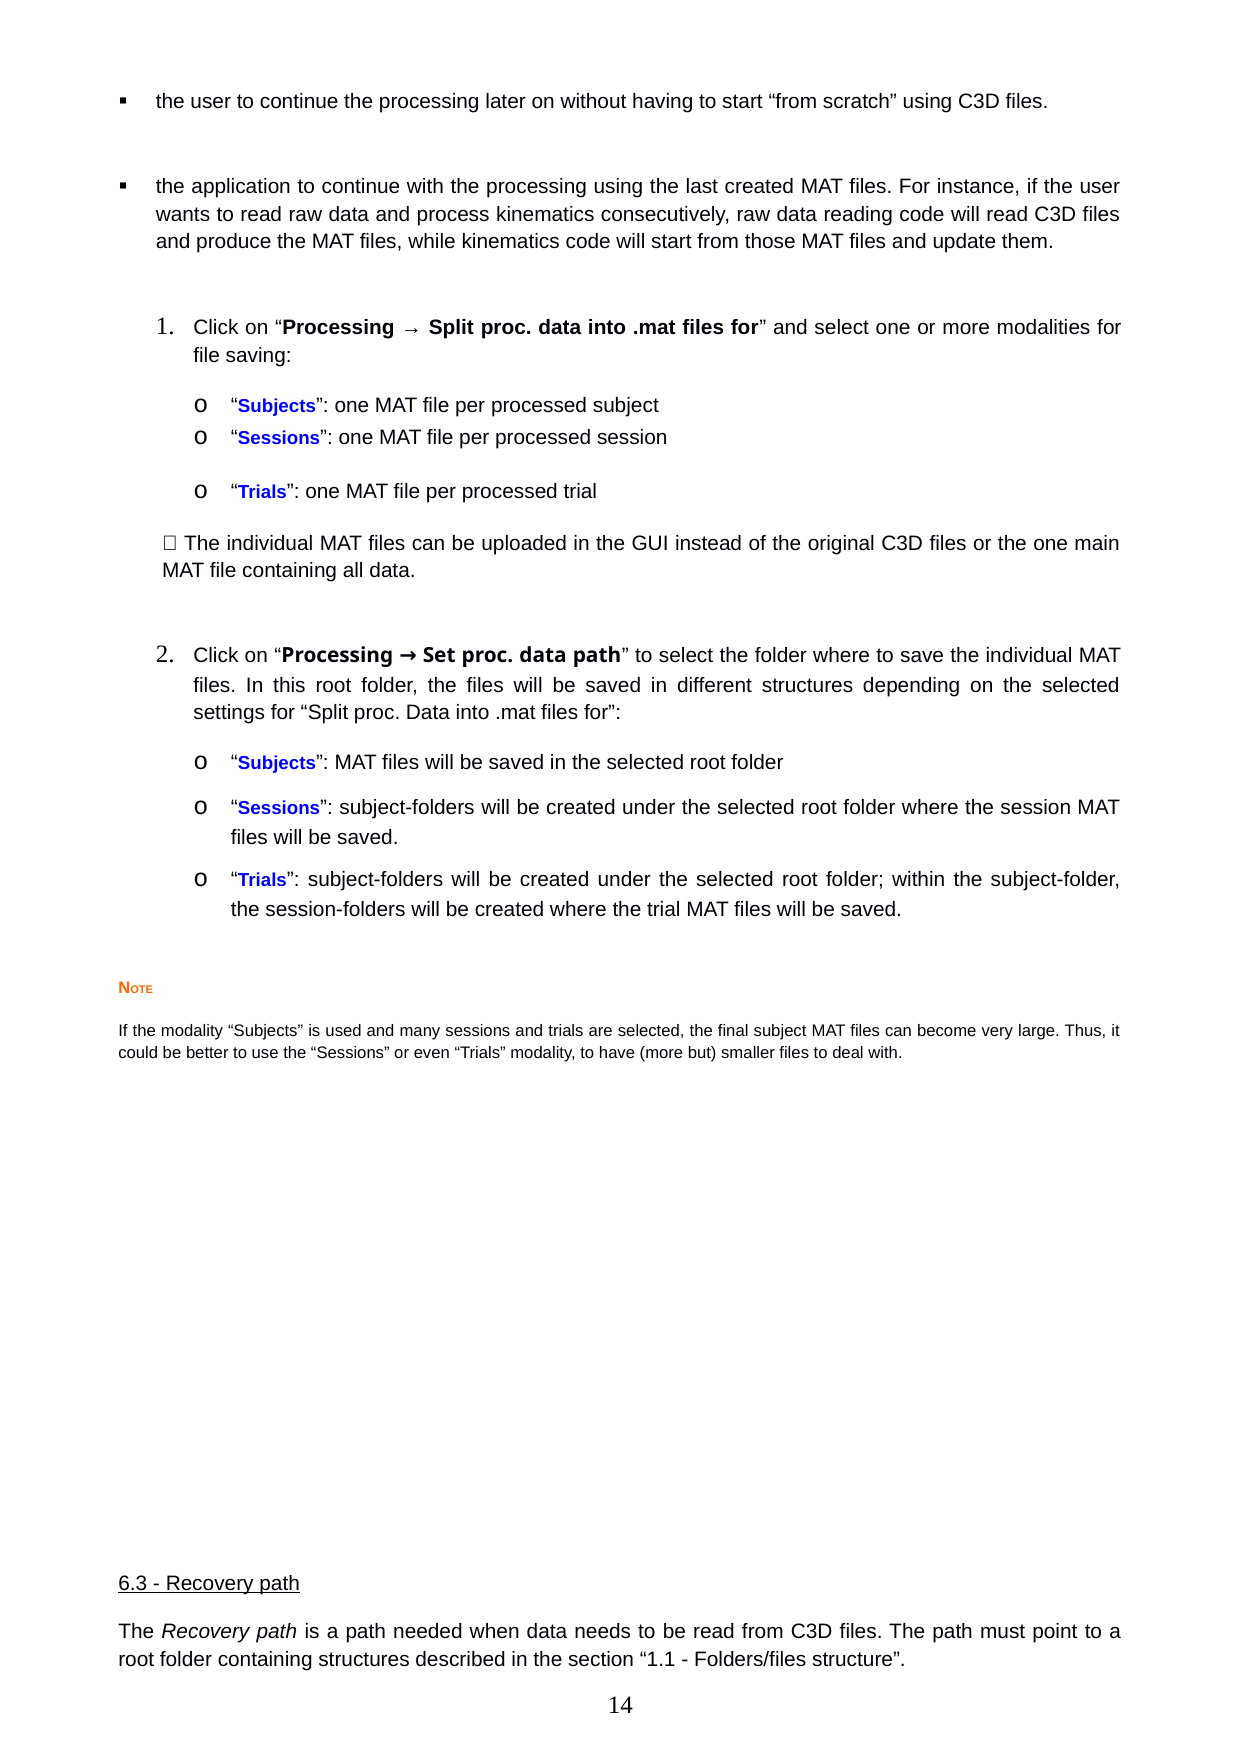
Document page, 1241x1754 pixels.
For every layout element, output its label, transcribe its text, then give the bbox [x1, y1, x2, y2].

list the user to continue the processing later on without having to start “from scratch” using C3D files. [118, 89, 1122, 113]
list “Subjects”: MAT files will be saved in the selected root folder [193, 748, 1122, 777]
text Note [118, 978, 1122, 997]
list “Sessions”: subject-folders will be created under the selected root folder where the session MAT files will be saved. [193, 793, 1122, 849]
list “Sessions”: one MAT file per processed session [193, 424, 1122, 452]
list the application to continue with the processing using the last created MAT files. For instance, if the user wants to read raw data and process kinematics consecutively, raw data reading code will read C3D files and produce the MAT files, while kinematics code will start from those MAT files and update them. [118, 174, 1122, 253]
list “Subjects”: one MAT file per processed subject [193, 391, 1122, 420]
text  The individual MAT files can be uploaded in the GUI instead of the original C3D files or the one main MAT file containing all data. [162, 531, 1122, 582]
list Click on “Processing → Split proc. data into .mat files for” and select one or more modalities for file saving: [156, 311, 1122, 367]
text 6.3 - Recovery path [118, 1571, 1122, 1594]
text The Recovery path is a path needed when data needs to be read from C3D files. The path must point to a root folder containing structures described in the section “1.1 - Folders/files structure”. [118, 1619, 1122, 1670]
list Click on “Processing → Set proc. data path” to select the folder where to save the individual MAT files. In this root folder, the files will be saved in different structures depending on the selected settings for “Split proc. Data into .mat files for”: [156, 639, 1122, 724]
list “Trials”: subject-folders will be created under the selected root folder; within the subject-folder, the session-folders will be created where the trial MAT files will be saved. [193, 865, 1122, 921]
text If the modality “Subjects” is used and many sessions and trials are selected, the final subject MAT files can become very large. Thus, it could be better to use the “Sessions” or even “Trials” modality, to have (more but) smaller files to deal with. [118, 1021, 1122, 1062]
list “Trials”: one MAT file per processed trial [193, 477, 1122, 506]
